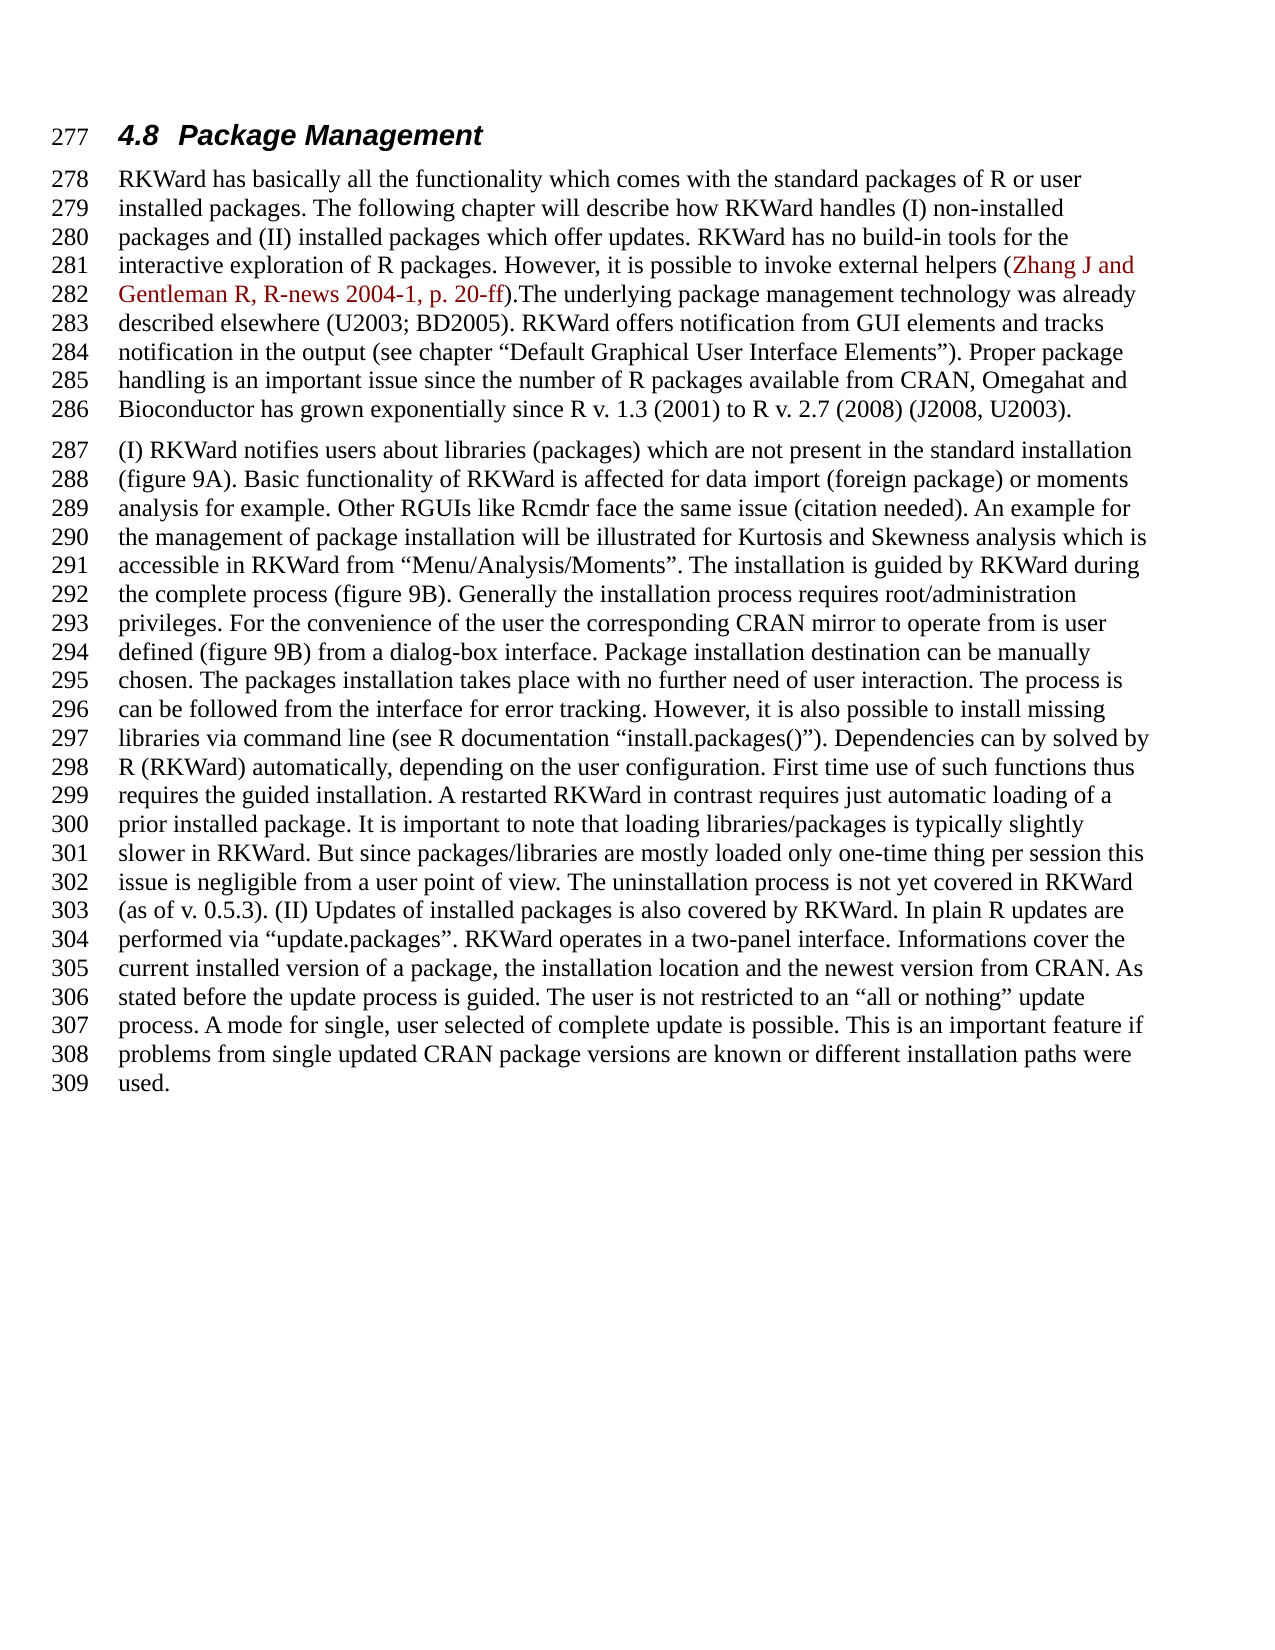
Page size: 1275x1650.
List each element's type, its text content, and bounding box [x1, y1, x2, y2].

text (I) RKWard notifies users about libraries (packages) which are not present in the standard installation (figure 9A). Basic functionality of RKWard is affected for data import (foreign package) or moments analysis for example. Other RGUIs like Rcmdr face the same issue (citation needed). An example for the management of package installation will be illustrated for Kurtosis and Skewness analysis which is accessible in RKWard from “Menu/Analysis/Moments”. The installation is guided by RKWard during the complete process (figure 9B). Generally the installation process requires root/administration privileges. For the convenience of the user the corresponding CRAN mirror to operate from is user defined (figure 9B) from a dialog-box interface. Package installation destination can be manually chosen. The packages installation takes place with no further need of user interaction. The process is can be followed from the interface for error tracking. However, it is also possible to install missing libraries via command line (see R documentation “install.packages()”). Dependencies can by solved by R (RKWard) automatically, depending on the user configuration. First time use of such functions thus requires the guided installation. A restarted RKWard in contrast requires just automatic loading of a prior installed package. It is important to note that loading libraries/packages is typically slightly slower in RKWard. But since packages/libraries are mostly loaded only one-time thing per session this issue is negligible from a user point of view. The uninstallation process is not yet covered in RKWard (as of v. 0.5.3). (II) Updates of installed packages is also covered by RKWard. In plain R updates are performed via “update.packages”. RKWard operates in a two-panel interface. Informations cover the current installed version of a package, the installation location and the newest version from CRAN. As stated before the update process is guided. The user is not restricted to an “all or nothing” update process. A mode for single, user selected of complete update is possible. This is an important feature if problems from single updated CRAN package versions are known or different installation paths were used. [118, 435, 1157, 1097]
text RKWard has basically all the functionality which comes with the standard packages of R or user installed packages. The following chapter will describe how RKWard handles (I) non-installed packages and (II) installed packages which offer updates. RKWard has no build-in tools for the interactive exploration of R packages. However, it is possible to invoke external helpers (Zhang J and Gentleman R, R-news 2004-1, p. 20-ff).The underlying package management technology was already described elsewhere (U2003; BD2005). RKWard offers notification from GUI elements and tracks notification in the output (see chapter “Default Graphical User Interface Elements”). Proper package handling is an important issue since the number of R packages available from CRAN, Omegahat and Bioconductor has grown exponentially since R v. 1.3 (2001) to R v. 2.7 (2008) (J2008, U2003). [118, 164, 1157, 423]
subtitle Package Management [118, 118, 1157, 152]
